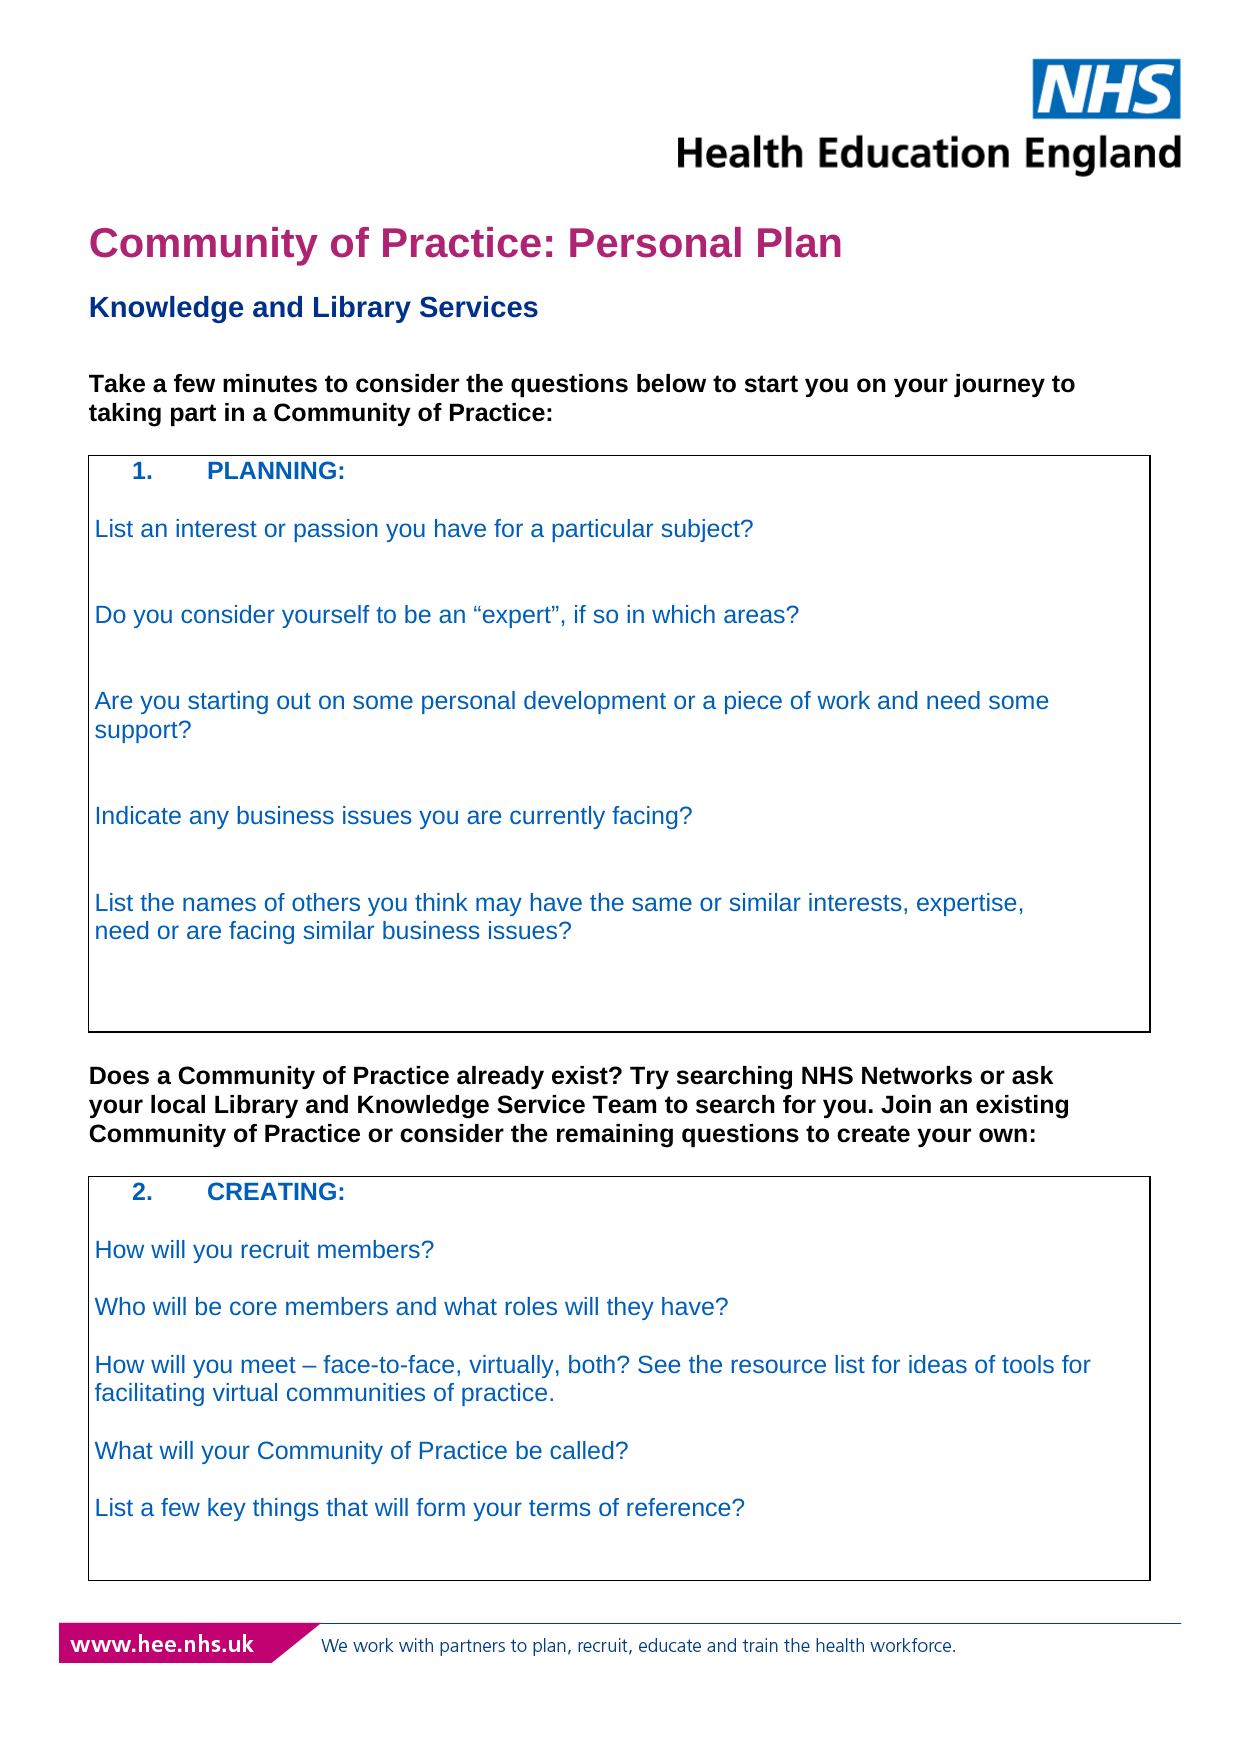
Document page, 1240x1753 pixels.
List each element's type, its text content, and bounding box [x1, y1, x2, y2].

text Community of Practice: Personal Plan [89, 218, 1151, 266]
text Community of Practice or consider the remaining questions to create your own: [89, 1119, 1151, 1147]
table_header PLANNING: List an interest or passion you have for a particular subject? Do you consider yourself to be an “expert”, if so in which areas? Are you starting out on some personal development or a piece of work and need some support? Indicate any business issues you are currently facing? List the names of others you think may have the same or similar interests, expertise, need or are facing similar business issues? [89, 456, 1149, 1031]
text Take a few minutes to consider the questions below to start you on your journey to taking part in a Community of Practice: [89, 369, 1151, 427]
text Does a Community of Practice already exist? Try searching NHS Networks or ask [89, 1061, 1151, 1090]
text Knowledge and Library Services [89, 290, 1151, 323]
text your local Library and Knowledge Service Team to search for you. Join an existing [89, 1090, 1151, 1119]
table_header CREATING: How will you recruit members? Who will be core members and what roles will they have? How will you meet – face-to-face, virtually, both? See the resource list for ideas of tools for facilitating virtual communities of practice. What will your Community of Practice be called? List a few key things that will form your terms of reference? [89, 1177, 1149, 1573]
